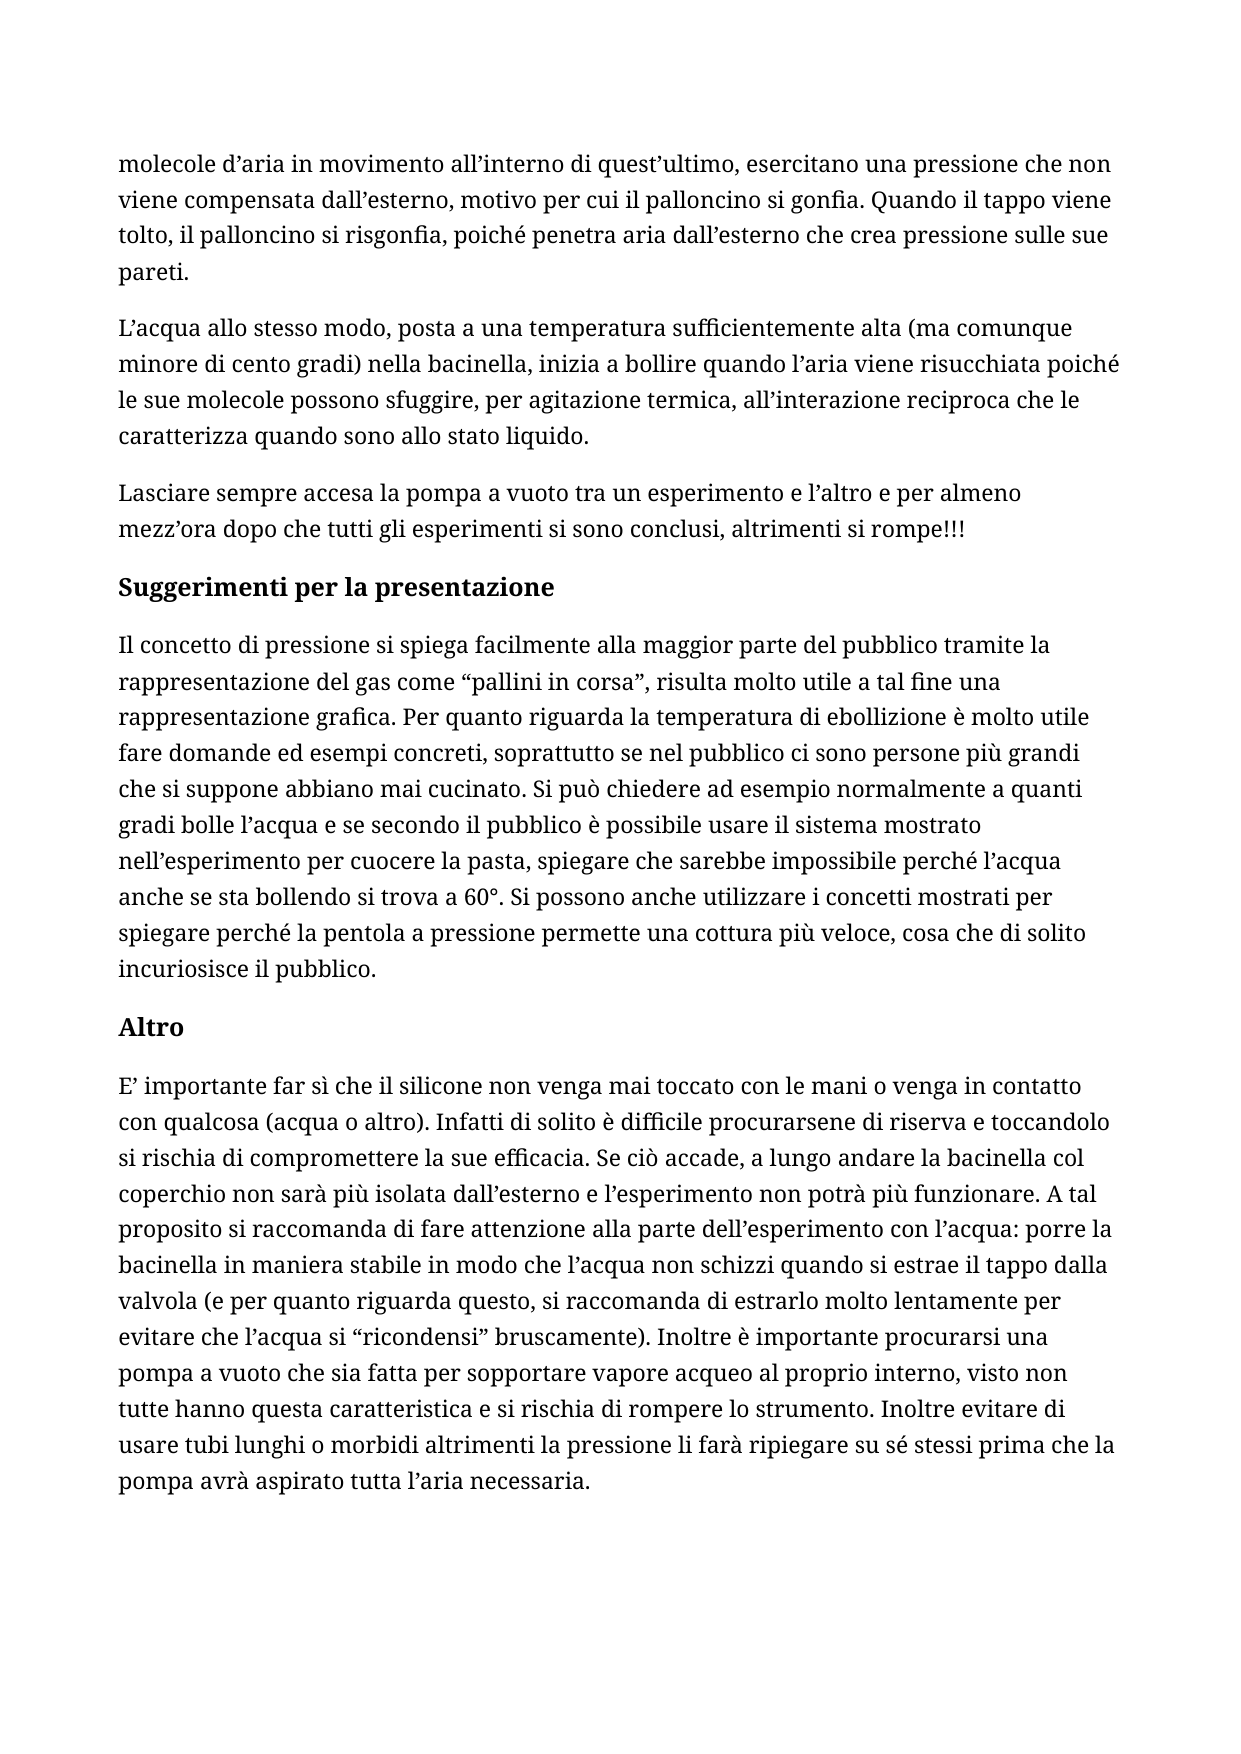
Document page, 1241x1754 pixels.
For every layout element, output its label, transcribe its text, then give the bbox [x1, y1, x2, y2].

text Il concetto di pressione si spiega facilmente alla maggior parte del pubblico tramite la rappresentazione del gas come “pallini in corsa”, risulta molto utile a tal fine una rappresentazione grafica. Per quanto riguarda la temperatura di ebollizione è molto utile fare domande ed esempi concreti, soprattutto se nel pubblico ci sono persone più grandi che si suppone abbiano mai cucinato. Si può chiedere ad esempio normalmente a quanti gradi bolle l’acqua e se secondo il pubblico è possibile usare il sistema mostrato nell’esperimento per cuocere la pasta, spiegare che sarebbe impossibile perché l’acqua anche se sta bollendo si trova a 60°. Si possono anche utilizzare i concetti mostrati per spiegare perché la pentola a pressione permette una cottura più veloce, cosa che di solito incuriosisce il pubblico. [118, 629, 1122, 984]
text molecole d’aria in movimento all’interno di quest’ultimo, esercitano una pressione che non viene compensata dall’esterno, motivo per cui il palloncino si gonfia. Quando il tappo viene tolto, il palloncino si risgonfia, poiché penetra aria dall’esterno che crea pressione sulle sue pareti. [118, 148, 1122, 287]
text Suggerimenti per la presentazione [118, 569, 1122, 603]
text E’ importante far sì che il silicone non venga mai toccato con le mani o venga in contatto con qualcosa (acqua o altro). Infatti di solito è difficile procurarsene di riserva e toccandolo si rischia di compromettere la sue efficacia. Se ciò accade, a lungo andare la bacinella col coperchio non sarà più isolata dall’esterno e l’esperimento non potrà più funzionare. A tal proposito si raccomanda di fare attenzione alla parte dell’esperimento con l’acqua: porre la bacinella in maniera stabile in modo che l’acqua non schizzi quando si estrae il tappo dalla valvola (e per quanto riguarda questo, si raccomanda di estrarlo molto lentamente per evitare che l’acqua si “ricondensi” bruscamente). Inoltre è importante procurarsi una pompa a vuoto che sia fatta per sopportare vapore acqueo al proprio interno, visto non tutte hanno questa caratteristica e si rischia di rompere lo strumento. Inoltre evitare di usare tubi lunghi o morbidi altrimenti la pressione li farà ripiegare su sé stessi prima che la pompa avrà aspirato tutta l’aria necessaria. [118, 1070, 1122, 1496]
text L’acqua allo stesso modo, posta a una temperatura sufficientemente alta (ma comunque minore di cento gradi) nella bacinella, inizia a bollire quando l’aria viene risucchiata poiché le sue molecole possono sfuggire, per agitazione termica, all’interazione reciproca che le caratterizza quando sono allo stato liquido. [118, 312, 1122, 451]
text Altro [118, 1010, 1122, 1044]
text Lasciare sempre accesa la pompa a vuoto tra un esperimento e l’altro e per almeno mezz’ora dopo che tutti gli esperimenti si sono conclusi, altrimenti si rompe!!! [118, 477, 1122, 544]
